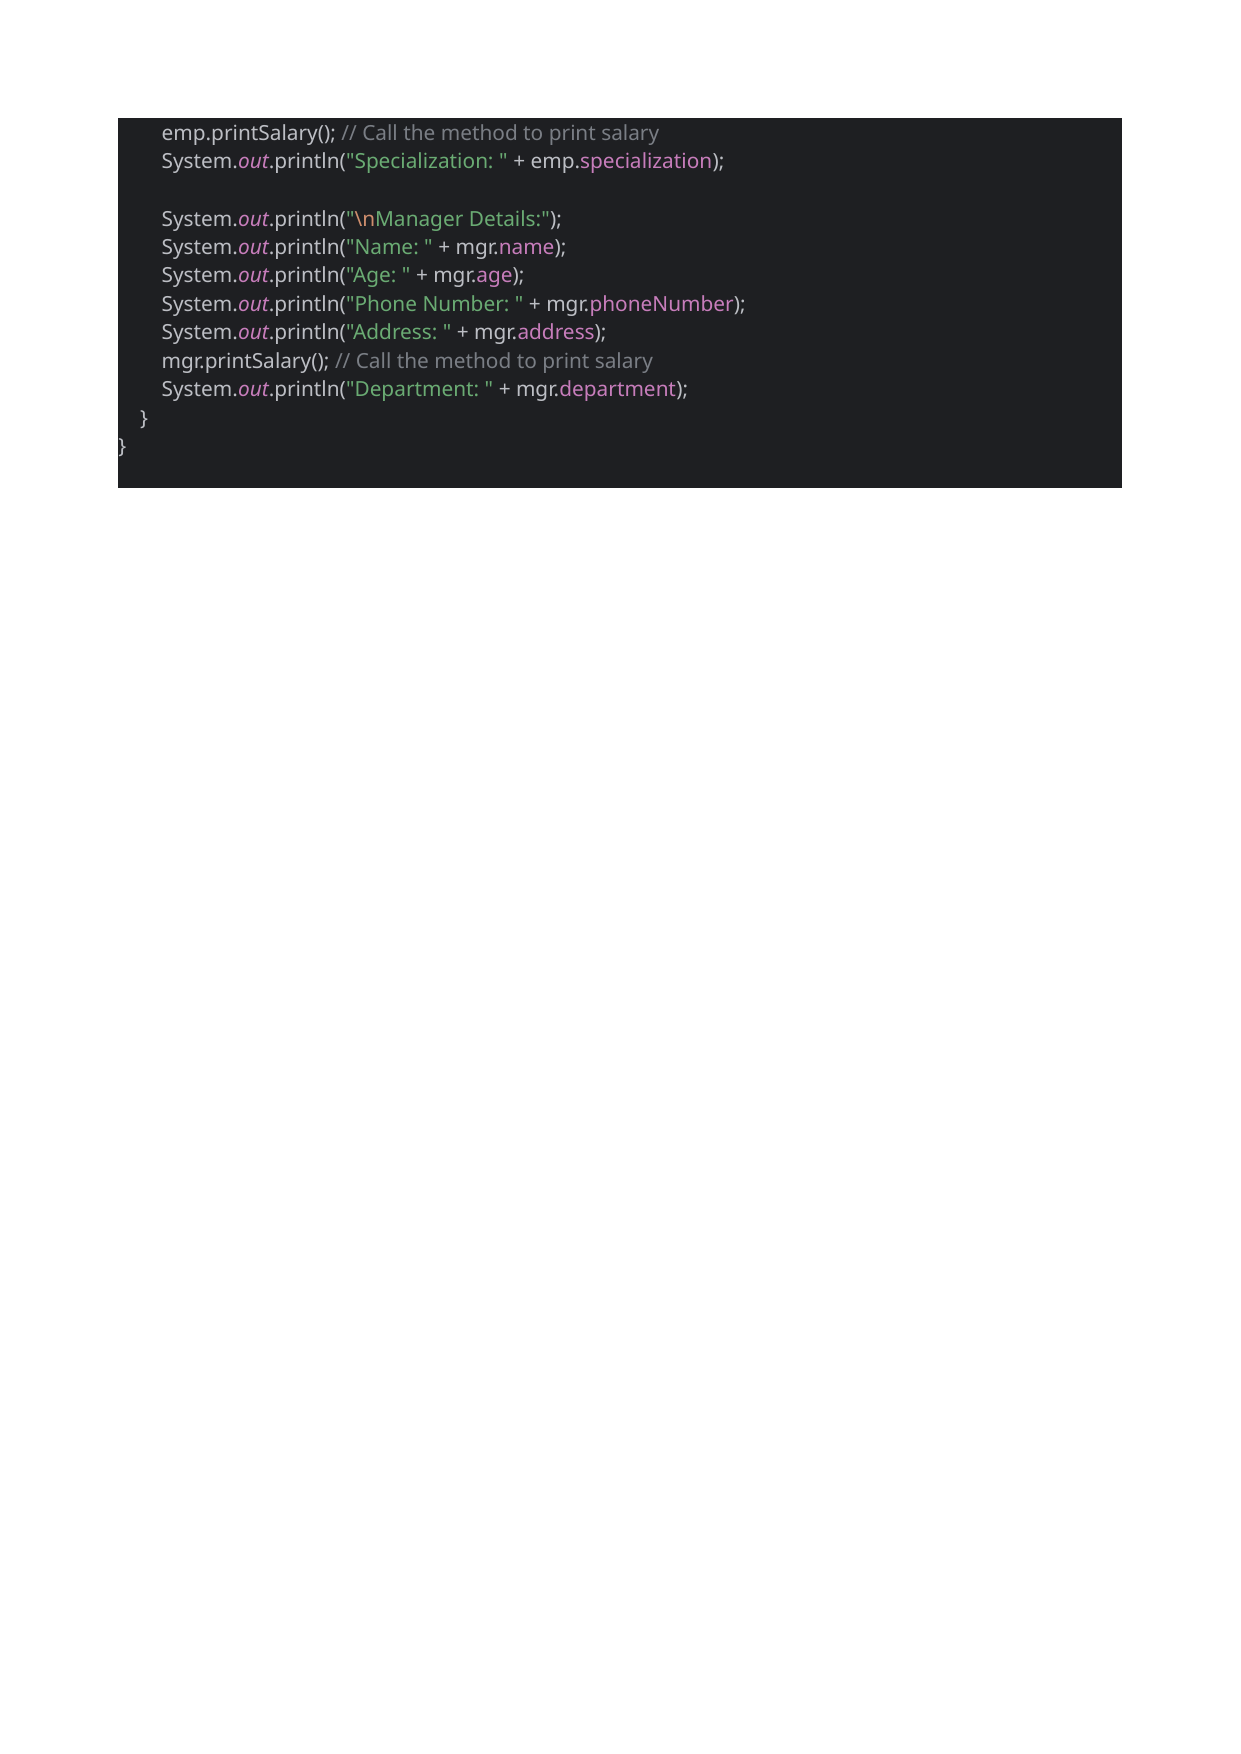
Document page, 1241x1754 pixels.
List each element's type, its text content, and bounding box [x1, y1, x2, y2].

text emp.printSalary(); // Call the method to print salary System.out.println("Specialization: " + emp.specialization); System.out.println("\nManager Details:"); System.out.println("Name: " + mgr.name); System.out.println("Age: " + mgr.age); System.out.println("Phone Number: " + mgr.phoneNumber); System.out.println("Address: " + mgr.address); mgr.printSalary(); // Call the method to print salary System.out.println("Department: " + mgr.department); } } [118, 118, 1122, 488]
